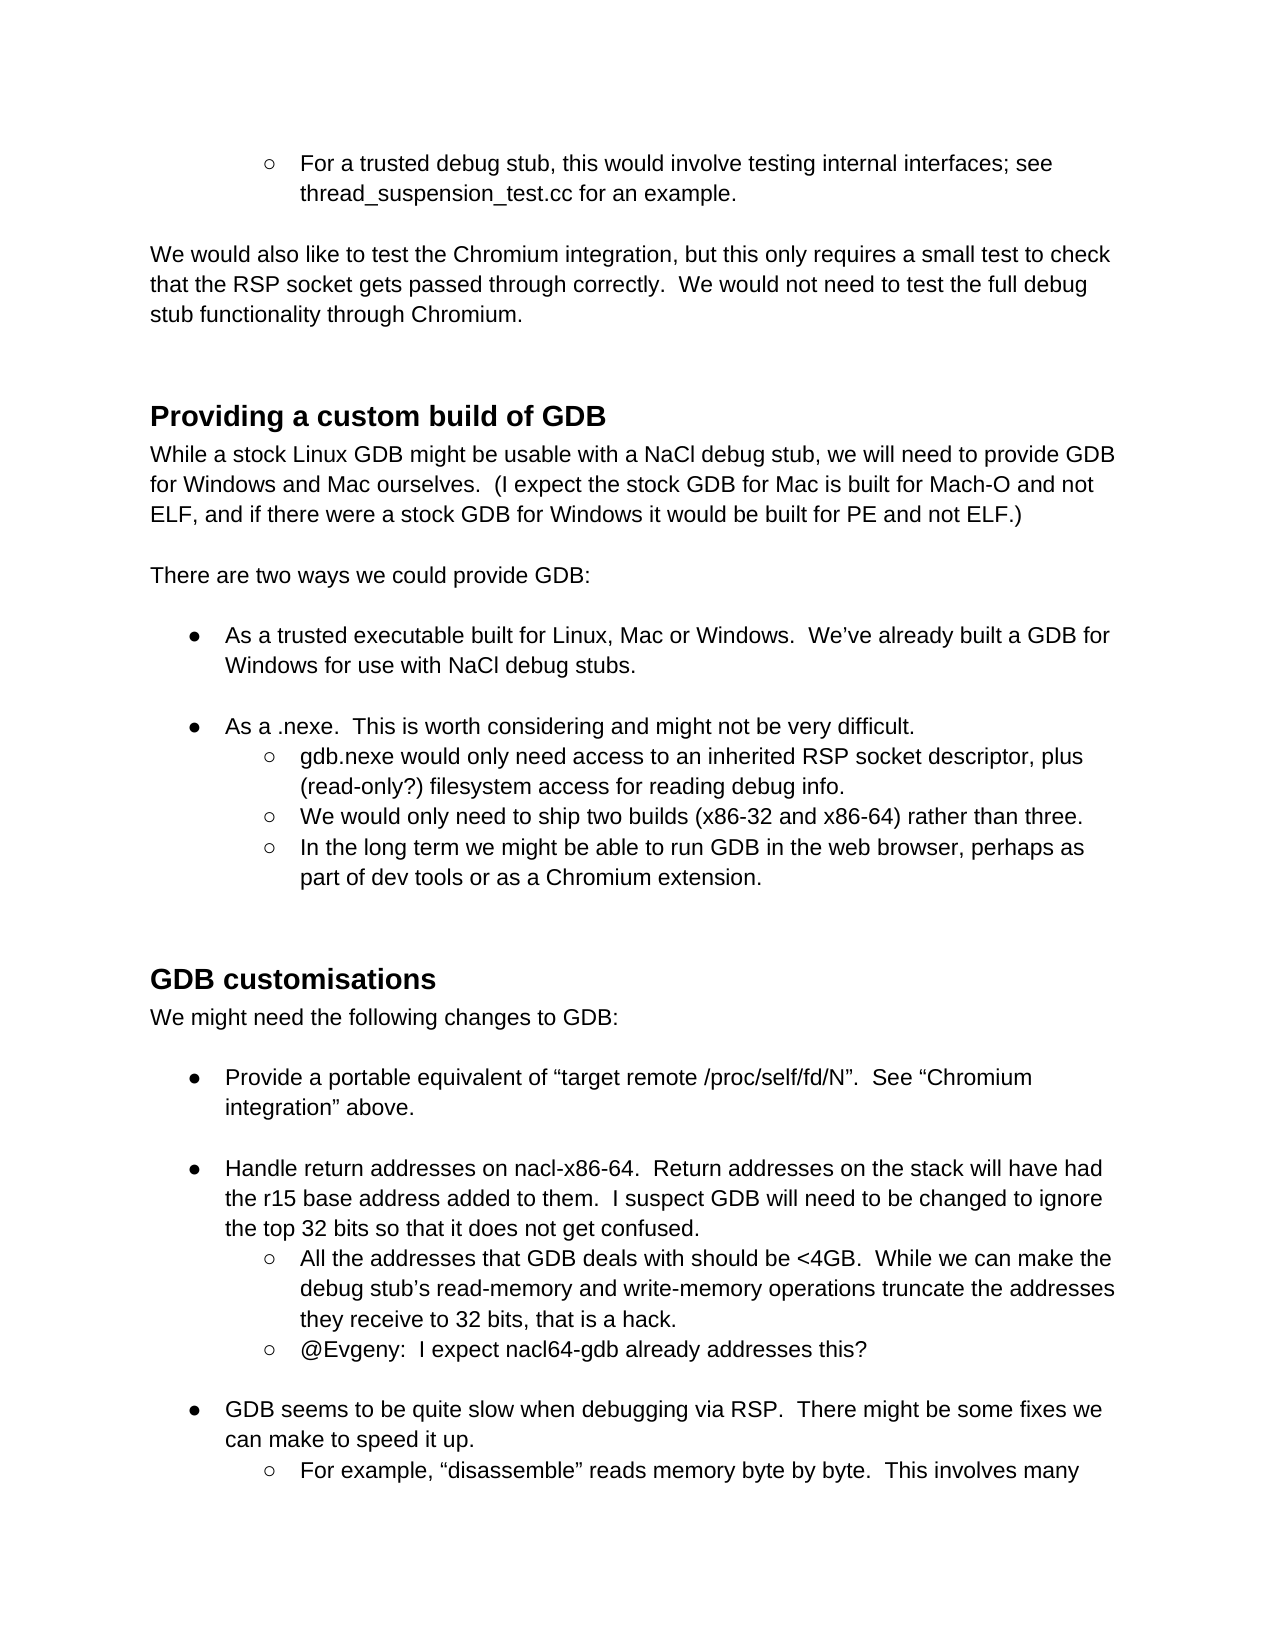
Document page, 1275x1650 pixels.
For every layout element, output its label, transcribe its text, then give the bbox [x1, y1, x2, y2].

text We might need the following changes to GDB: [150, 1003, 1125, 1030]
list Provide a portable equivalent of “target remote /proc/self/fd/N”. See “Chromium integration” above. [187, 1064, 1125, 1121]
list Handle return addresses on nacl-x86-64. Return addresses on the stack will have had the r15 base address added to them. I suspect GDB will need to be changed to ignore the top 32 bits so that it does not get confused. [187, 1154, 1125, 1241]
list As a .nexe. This is worth considering and might not be very difficult. [187, 713, 1125, 739]
subtitle GDB customisations [150, 962, 1125, 995]
list @Evgeny: I expect nacl64-gdb already addresses this? [262, 1336, 1125, 1362]
list In the long term we might be able to run GDB in the web browser, perhaps as part of dev tools or as a Chromium extension. [262, 833, 1125, 890]
list GDB seems to be quite slow when debugging via RSP. There might be some fixes we can make to speed it up. [187, 1396, 1125, 1453]
list As a trusted executable built for Linux, Mac or Windows. We’ve already built a GDB for Windows for use with NaCl debug stubs. [187, 622, 1125, 679]
list We would only need to ship two builds (x86-32 and x86-64) rather than three. [262, 803, 1125, 830]
text We would also like to test the Chromium integration, but this only requires a small test to check that the RSP socket gets passed through correctly. We would not need to test the full debug stub functionality through Chromium. [150, 241, 1125, 327]
text There are two ways we could provide GDB: [150, 562, 1125, 588]
list gdb.nexe would only need access to an inherited RSP socket descriptor, plus (read-only?) filesystem access for reading debug info. [262, 743, 1125, 799]
text While a stock Linux GDB might be usable with a NaCl debug stub, we will need to provide GDB for Windows and Mac ourselves. (I expect the stock GDB for Mac is built for Mach-O and not ELF, and if there were a stock GDB for Windows it would be built for PE and not ELF.) [150, 441, 1125, 528]
list All the addresses that GDB deals with should be <4GB. While we can make the debug stub’s read-memory and write-memory operations truncate the addresses they receive to 32 bits, that is a hack. [262, 1245, 1125, 1332]
list For example, “disassemble” reads memory byte by byte. This involves many [262, 1457, 1125, 1483]
list For a trusted debug stub, this would involve testing internal interfaces; see thread_suspension_test.cc for an example. [262, 150, 1125, 207]
subtitle Providing a custom build of GDB [150, 399, 1125, 432]
